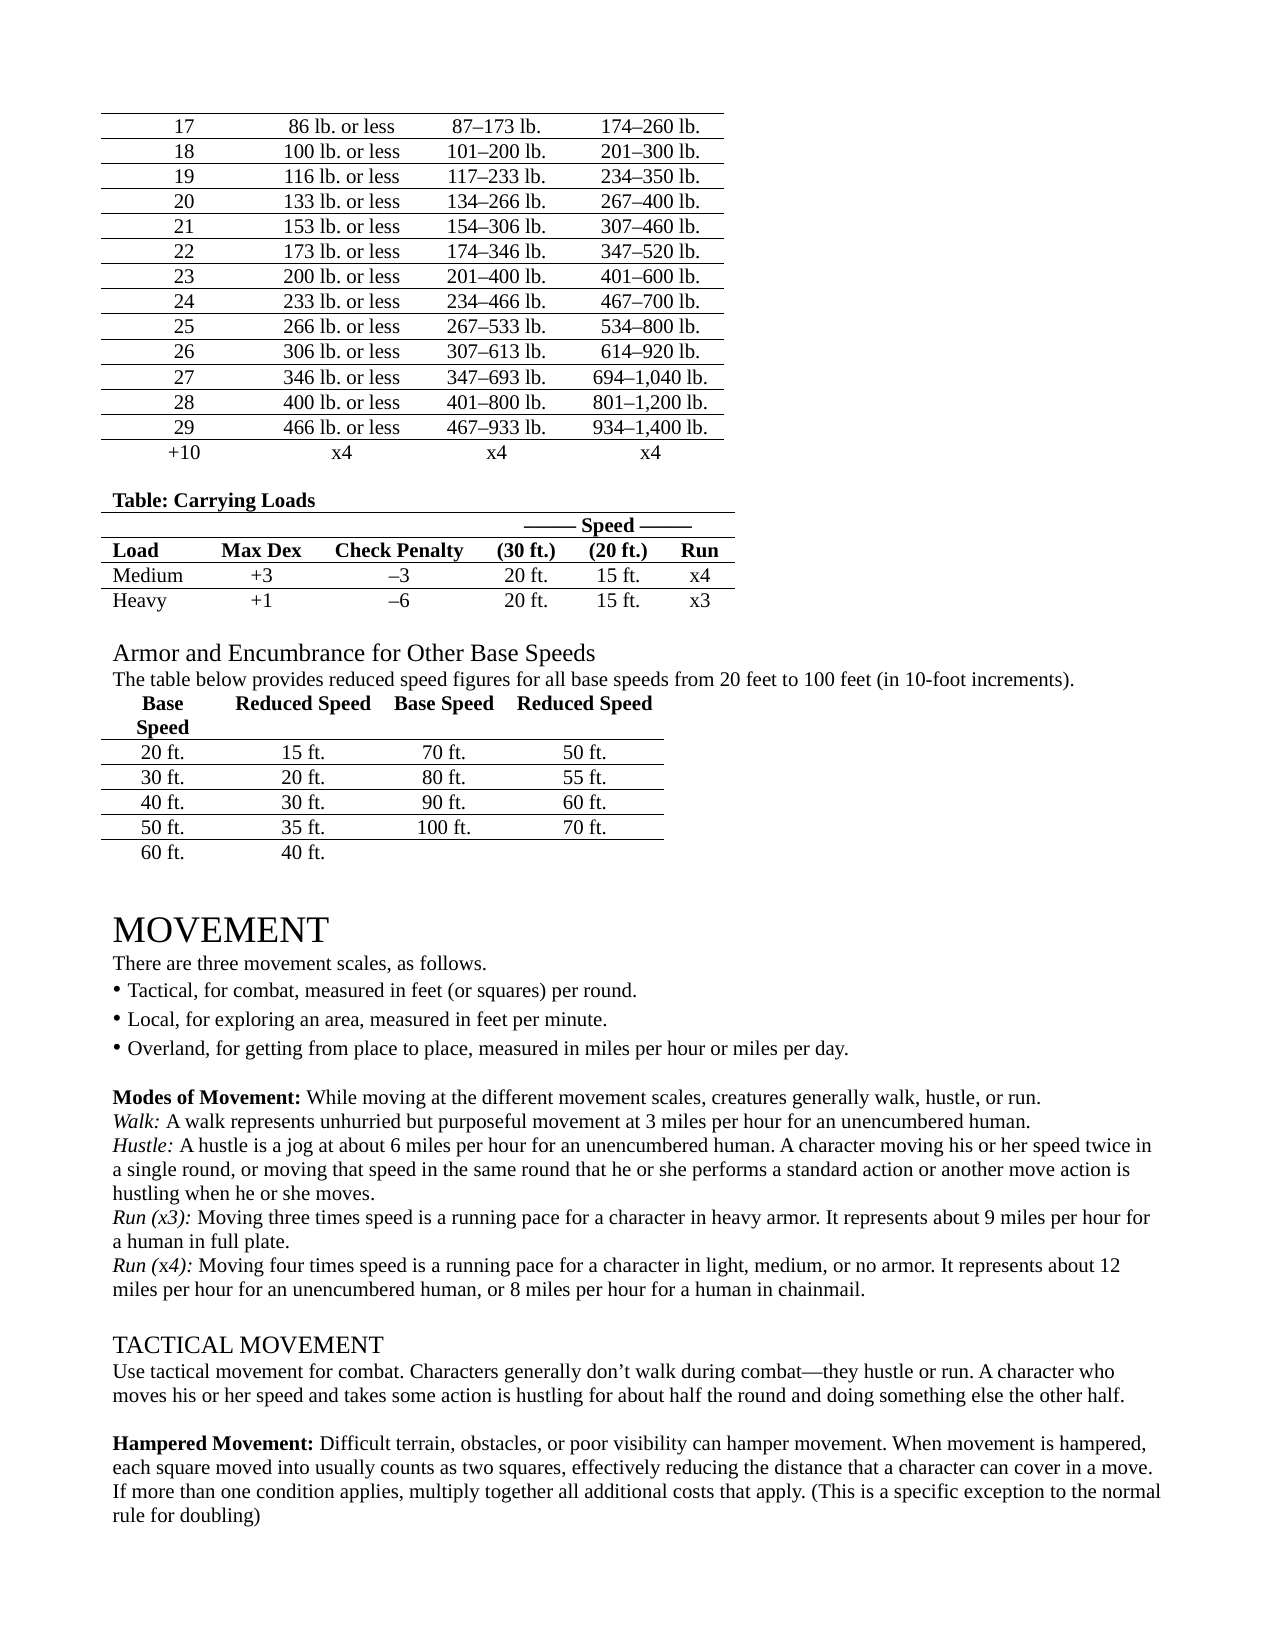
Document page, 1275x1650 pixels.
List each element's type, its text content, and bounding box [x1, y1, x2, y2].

table_cell 20 ft. [224, 765, 382, 789]
table_cell 21 [101, 214, 267, 238]
table_cell x4 [267, 440, 416, 464]
table_cell x4 [576, 440, 724, 464]
table_header Base Speed [383, 691, 505, 739]
table_cell (20 ft.) [572, 538, 664, 562]
text Hustle: A hustle is a jog at about 6 miles per hour for an unencumbered human. A character moving his or her speed twice in a single round, or moving that speed in the same round that he or she performs a standard action or another move action is hustling when he or she moves. [112, 1133, 1162, 1205]
text Run (x4): Moving four times speed is a running pace for a character in light, medium, or no armor. It represents about 12 miles per hour for an unencumbered human, or 8 miles per hour for a human in chainmail. [112, 1253, 1162, 1301]
text Hampered Movement: Difficult terrain, obstacles, or poor visibility can hamper movement. When movement is hampered, each square moved into usually counts as two squares, effectively reducing the distance that a character can cover in a move. [112, 1431, 1162, 1479]
table_cell 467–933 lb. [416, 415, 576, 439]
table_cell 934–1,400 lb. [576, 415, 724, 439]
table_cell 55 ft. [505, 765, 664, 789]
table_cell 174–346 lb. [416, 239, 576, 263]
table_cell [205, 513, 318, 537]
table_cell 26 [101, 340, 267, 363]
table_cell 87–173 lb. [416, 114, 576, 138]
table_cell 101–200 lb. [416, 139, 576, 163]
table_cell –6 [318, 589, 480, 612]
table_cell +10 [101, 440, 267, 464]
table_cell 50 ft. [101, 815, 224, 839]
table_cell Heavy [101, 589, 205, 612]
table_cell 15 ft. [224, 740, 382, 764]
table_cell 19 [101, 164, 267, 188]
table_cell 35 ft. [224, 815, 382, 839]
text • Tactical, for combat, measured in feet (or squares) per round. [112, 974, 1162, 1003]
text MOVEMENT [112, 907, 1162, 950]
table_cell 233 lb. or less [267, 289, 416, 313]
table_cell 100 lb. or less [267, 139, 416, 163]
table_cell 306 lb. or less [267, 340, 416, 363]
table_cell 22 [101, 239, 267, 263]
table_cell 466 lb. or less [267, 415, 416, 439]
table_cell 174–260 lb. [576, 114, 724, 138]
table_cell 60 ft. [101, 840, 224, 864]
table_cell 100 ft. [383, 815, 505, 839]
table_cell 30 ft. [101, 765, 224, 789]
table_header Reduced Speed [505, 691, 664, 739]
table_cell 86 lb. or less [267, 114, 416, 138]
text If more than one condition applies, multiply together all additional costs that apply. (This is a specific exception to the normal rule for doubling) [112, 1479, 1162, 1527]
table_cell 200 lb. or less [267, 264, 416, 288]
table_cell 534–800 lb. [576, 314, 724, 338]
text Armor and Encumbrance for Other Base Speeds [112, 638, 1162, 666]
table_cell Load [101, 538, 205, 562]
table_cell 116 lb. or less [267, 164, 416, 188]
table_cell 24 [101, 289, 267, 313]
table_cell 133 lb. or less [267, 189, 416, 213]
table_header Base Speed [101, 691, 224, 739]
table_cell 17 [101, 114, 267, 138]
text The table below provides reduced speed figures for all base speeds from 20 feet to 100 feet (in 10-foot increments). [112, 666, 1162, 691]
table_cell [318, 513, 480, 537]
table_header Table: Carrying Loads [101, 488, 735, 512]
table_cell 80 ft. [383, 765, 505, 789]
table_cell 70 ft. [383, 740, 505, 764]
text • Local, for exploring an area, measured in feet per minute. [112, 1003, 1162, 1032]
table_cell +3 [205, 563, 318, 587]
table_cell 614–920 lb. [576, 340, 724, 363]
text • Overland, for getting from place to place, measured in miles per hour or miles per day. [112, 1032, 1162, 1061]
table_cell Max Dex [205, 538, 318, 562]
table_cell 70 ft. [505, 815, 664, 839]
text Use tactical movement for combat. Characters generally don’t walk during combat—they hustle or run. A character who moves his or her speed and takes some action is hustling for about half the round and doing something else the other half. [112, 1359, 1162, 1407]
table_cell 25 [101, 314, 267, 338]
table_cell 153 lb. or less [267, 214, 416, 238]
table_cell 201–400 lb. [416, 264, 576, 288]
table_cell 347–693 lb. [416, 365, 576, 389]
table_cell Run [664, 538, 735, 562]
table_cell 201–300 lb. [576, 139, 724, 163]
table_cell 28 [101, 390, 267, 414]
table_header Reduced Speed [224, 691, 382, 739]
table_cell x4 [664, 563, 735, 587]
table_cell 401–800 lb. [416, 390, 576, 414]
table_cell x4 [416, 440, 576, 464]
table_cell 20 [101, 189, 267, 213]
table_cell 234–350 lb. [576, 164, 724, 188]
table_cell 40 ft. [224, 840, 382, 864]
table_cell 266 lb. or less [267, 314, 416, 338]
table_cell 29 [101, 415, 267, 439]
table_cell 20 ft. [101, 740, 224, 764]
table_cell 60 ft. [505, 790, 664, 814]
table_cell [101, 513, 205, 537]
table_cell 801–1,200 lb. [576, 390, 724, 414]
table_cell 307–460 lb. [576, 214, 724, 238]
table_cell +1 [205, 589, 318, 612]
table_cell 90 ft. [383, 790, 505, 814]
table_cell 18 [101, 139, 267, 163]
table_cell 50 ft. [505, 740, 664, 764]
table_cell Check Penalty [318, 538, 480, 562]
table_cell [505, 840, 664, 864]
table_cell x3 [664, 589, 735, 612]
table_cell 173 lb. or less [267, 239, 416, 263]
table_cell 346 lb. or less [267, 365, 416, 389]
table_cell 117–233 lb. [416, 164, 576, 188]
table_cell 267–400 lb. [576, 189, 724, 213]
table_cell 15 ft. [572, 589, 664, 612]
table_cell 307–613 lb. [416, 340, 576, 363]
table_cell 20 ft. [480, 563, 572, 587]
text Modes of Movement: While moving at the different movement scales, creatures generally walk, hustle, or run. [112, 1085, 1162, 1109]
table_cell 30 ft. [224, 790, 382, 814]
table_cell 27 [101, 365, 267, 389]
table_cell 134–266 lb. [416, 189, 576, 213]
text Walk: A walk represents unhurried but purposeful movement at 3 miles per hour for an unencumbered human. [112, 1109, 1162, 1133]
table_cell 400 lb. or less [267, 390, 416, 414]
table_cell 20 ft. [480, 589, 572, 612]
table_cell 694–1,040 lb. [576, 365, 724, 389]
table_cell 15 ft. [572, 563, 664, 587]
text TACTICAL MOVEMENT [112, 1330, 1162, 1359]
text Run (x3): Moving three times speed is a running pace for a character in heavy armor. It represents about 9 miles per hour for a human in full plate. [112, 1205, 1162, 1253]
table_cell –3 [318, 563, 480, 587]
table_cell 23 [101, 264, 267, 288]
table_cell 467–700 lb. [576, 289, 724, 313]
table_cell 234–466 lb. [416, 289, 576, 313]
text There are three movement scales, as follows. [112, 950, 1162, 974]
table_cell 40 ft. [101, 790, 224, 814]
table_cell 154–306 lb. [416, 214, 576, 238]
table_cell –—— Speed —–— [480, 513, 735, 537]
table_cell [383, 840, 505, 864]
table_cell 401–600 lb. [576, 264, 724, 288]
table_cell Medium [101, 563, 205, 587]
table_cell (30 ft.) [480, 538, 572, 562]
table_cell 347–520 lb. [576, 239, 724, 263]
table_cell 267–533 lb. [416, 314, 576, 338]
